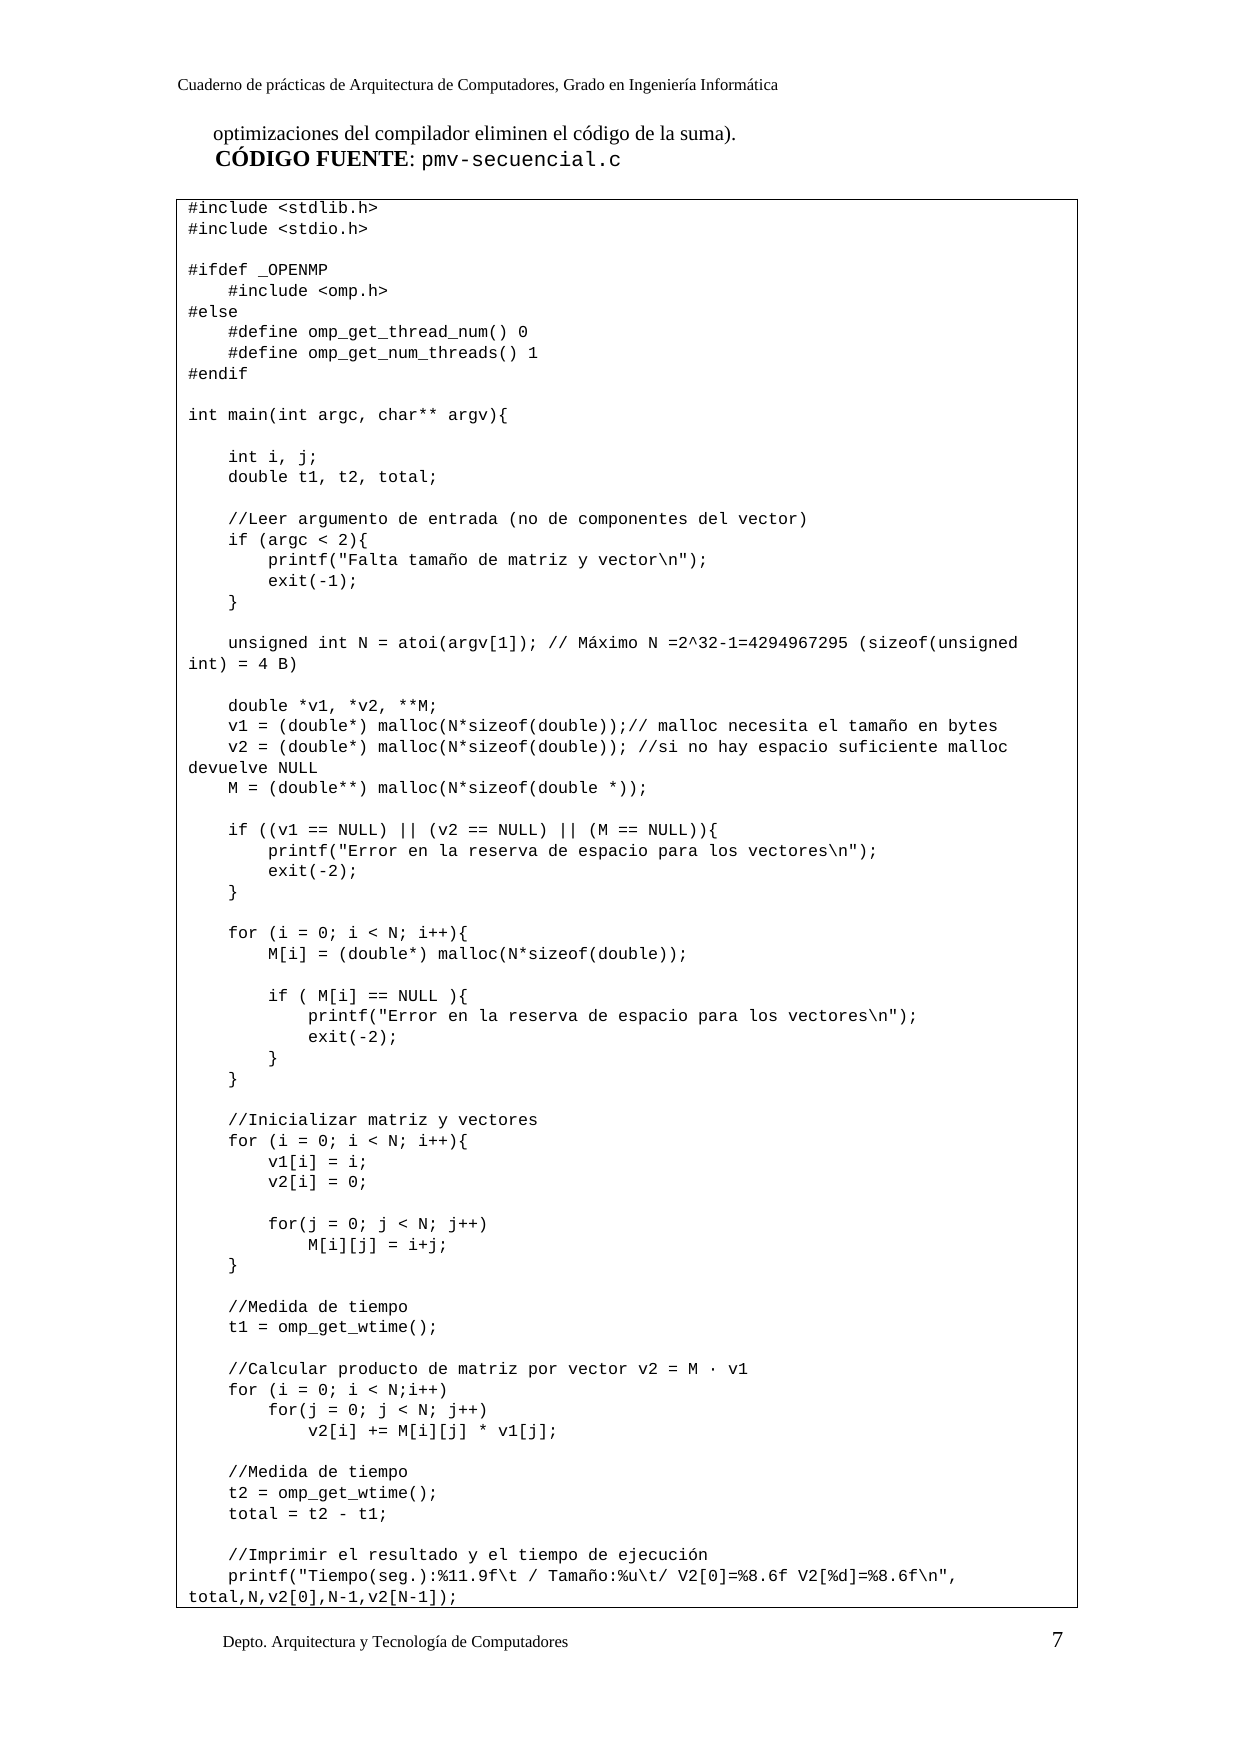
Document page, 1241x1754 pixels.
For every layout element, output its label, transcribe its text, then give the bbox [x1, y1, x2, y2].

text optimizaciones del compilador eliminen el código de la suma). [213, 121, 1063, 144]
table_header #include <stdlib.h> #include <stdio.h> #ifdef _OPENMP #include <omp.h> #else #define omp_get_thread_num() 0 #define omp_get_num_threads() 1 #endif int main(int argc, char** argv){ int i, j; double t1, t2, total; //Leer argumento de entrada (no de componentes del vector) if (argc < 2){ printf("Falta tamaño de matriz y vector\n"); exit(-1); } unsigned int N = atoi(argv[1]); // Máximo N =2^32-1=4294967295 (sizeof(unsigned int) = 4 B) double *v1, *v2, **M; v1 = (double*) malloc(N*sizeof(double));// malloc necesita el tamaño en bytes v2 = (double*) malloc(N*sizeof(double)); //si no hay espacio suficiente malloc devuelve NULL M = (double**) malloc(N*sizeof(double *)); if ((v1 == NULL) || (v2 == NULL) || (M == NULL)){ printf("Error en la reserva de espacio para los vectores\n"); exit(-2); } for (i = 0; i < N; i++){ M[i] = (double*) malloc(N*sizeof(double)); if ( M[i] == NULL ){ printf("Error en la reserva de espacio para los vectores\n"); exit(-2); } } //Inicializar matriz y vectores for (i = 0; i < N; i++){ v1[i] = i; v2[i] = 0; for(j = 0; j < N; j++) M[i][j] = i+j; } //Medida de tiempo t1 = omp_get_wtime(); //Calcular producto de matriz por vector v2 = M · v1 for (i = 0; i < N;i++) for(j = 0; j < N; j++) v2[i] += M[i][j] * v1[j]; //Medida de tiempo t2 = omp_get_wtime(); total = t2 - t1; //Imprimir el resultado y el tiempo de ejecución printf("Tiempo(seg.):%11.9f\t / Tamaño:%u\t/ V2[0]=%8.6f V2[%d]=%8.6f\n", total,N,v2[0],N-1,v2[N-1]); [177, 200, 1077, 1607]
text CÓDIGO FUENTE: pmv-secuencial.c [215, 144, 1063, 172]
